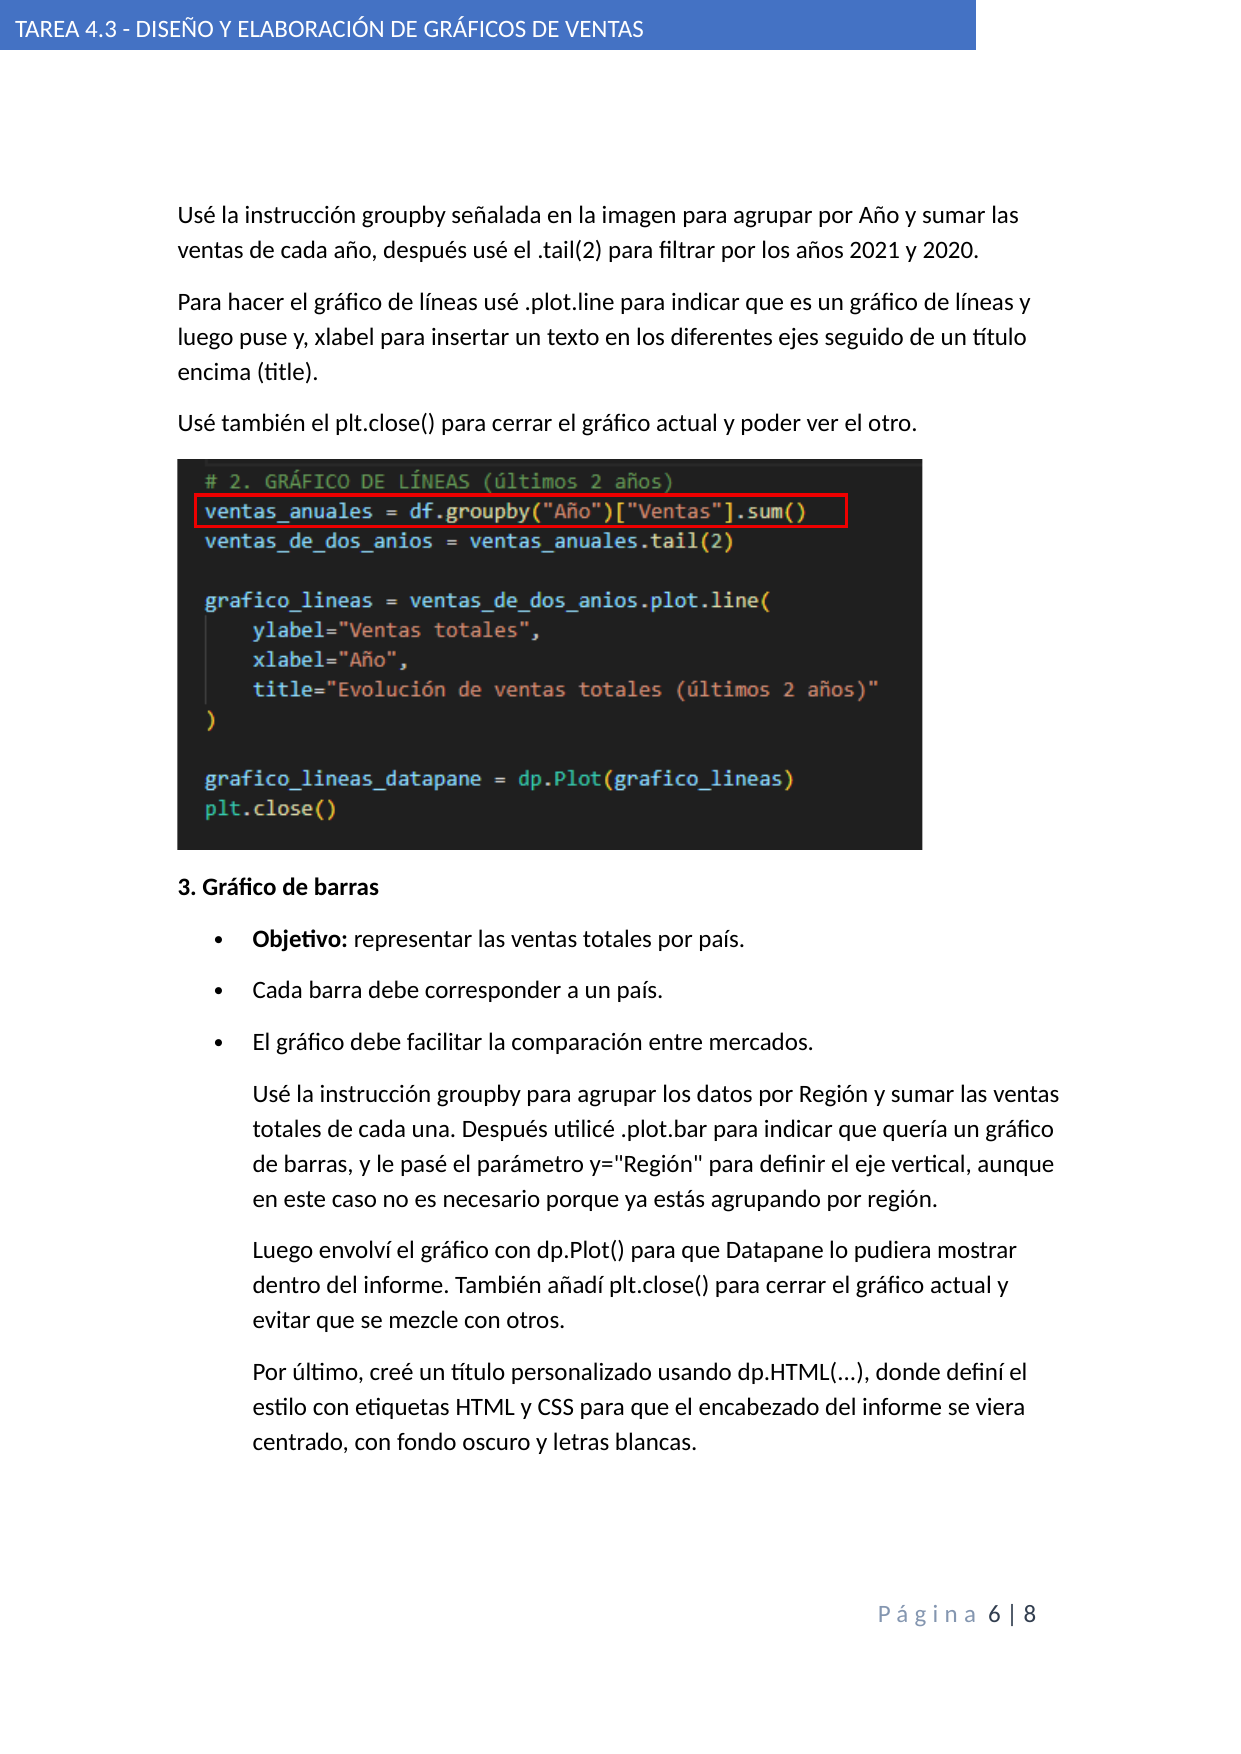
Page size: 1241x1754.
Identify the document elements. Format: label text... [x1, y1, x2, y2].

list Cada barra debe corresponder a un país. [215, 974, 1063, 1005]
list El gráfico debe facilitar la comparación entre mercados. [215, 1026, 1063, 1057]
text Usé también el plt.close() para cerrar el gráfico actual y poder ver el otro. [177, 408, 1063, 438]
text Por último, creé un título personalizado usando dp.HTML(...), donde definí el estilo con etiquetas HTML y CSS para que el encabezado del informe se viera centrado, con fondo oscuro y letras blancas. [252, 1356, 1063, 1457]
text Usé la instrucción groupby para agrupar los datos por Región y sumar las ventas totales de cada una. Después utilicé .plot.bar para indicar que quería un gráfico de barras, y le pasé el parámetro y="Región" para definir el eje vertical, aunque en este caso no es necesario porque ya estás agrupando por región. [252, 1078, 1063, 1213]
text Para hacer el gráfico de líneas usé .plot.line para indicar que es un gráfico de líneas y luego puse y, xlabel para insertar un texto en los diferentes ejes seguido de un título encima (title). [177, 286, 1063, 386]
text 3. Gráfico de barras [177, 871, 1063, 902]
text Usé la instrucción groupby señalada en la imagen para agrupar por Año y sumar las ventas de cada año, después usé el .tail(2) para filtrar por los años 2021 y 2020. [177, 199, 1063, 265]
text Luego envolví el gráfico con dp.Plot() para que Datapane lo pudiera mostrar dentro del informe. También añadí plt.close() para cerrar el gráfico actual y evitar que se mezcle con otros. [252, 1234, 1063, 1335]
list Objetivo: representar las ventas totales por país. [215, 923, 1063, 953]
